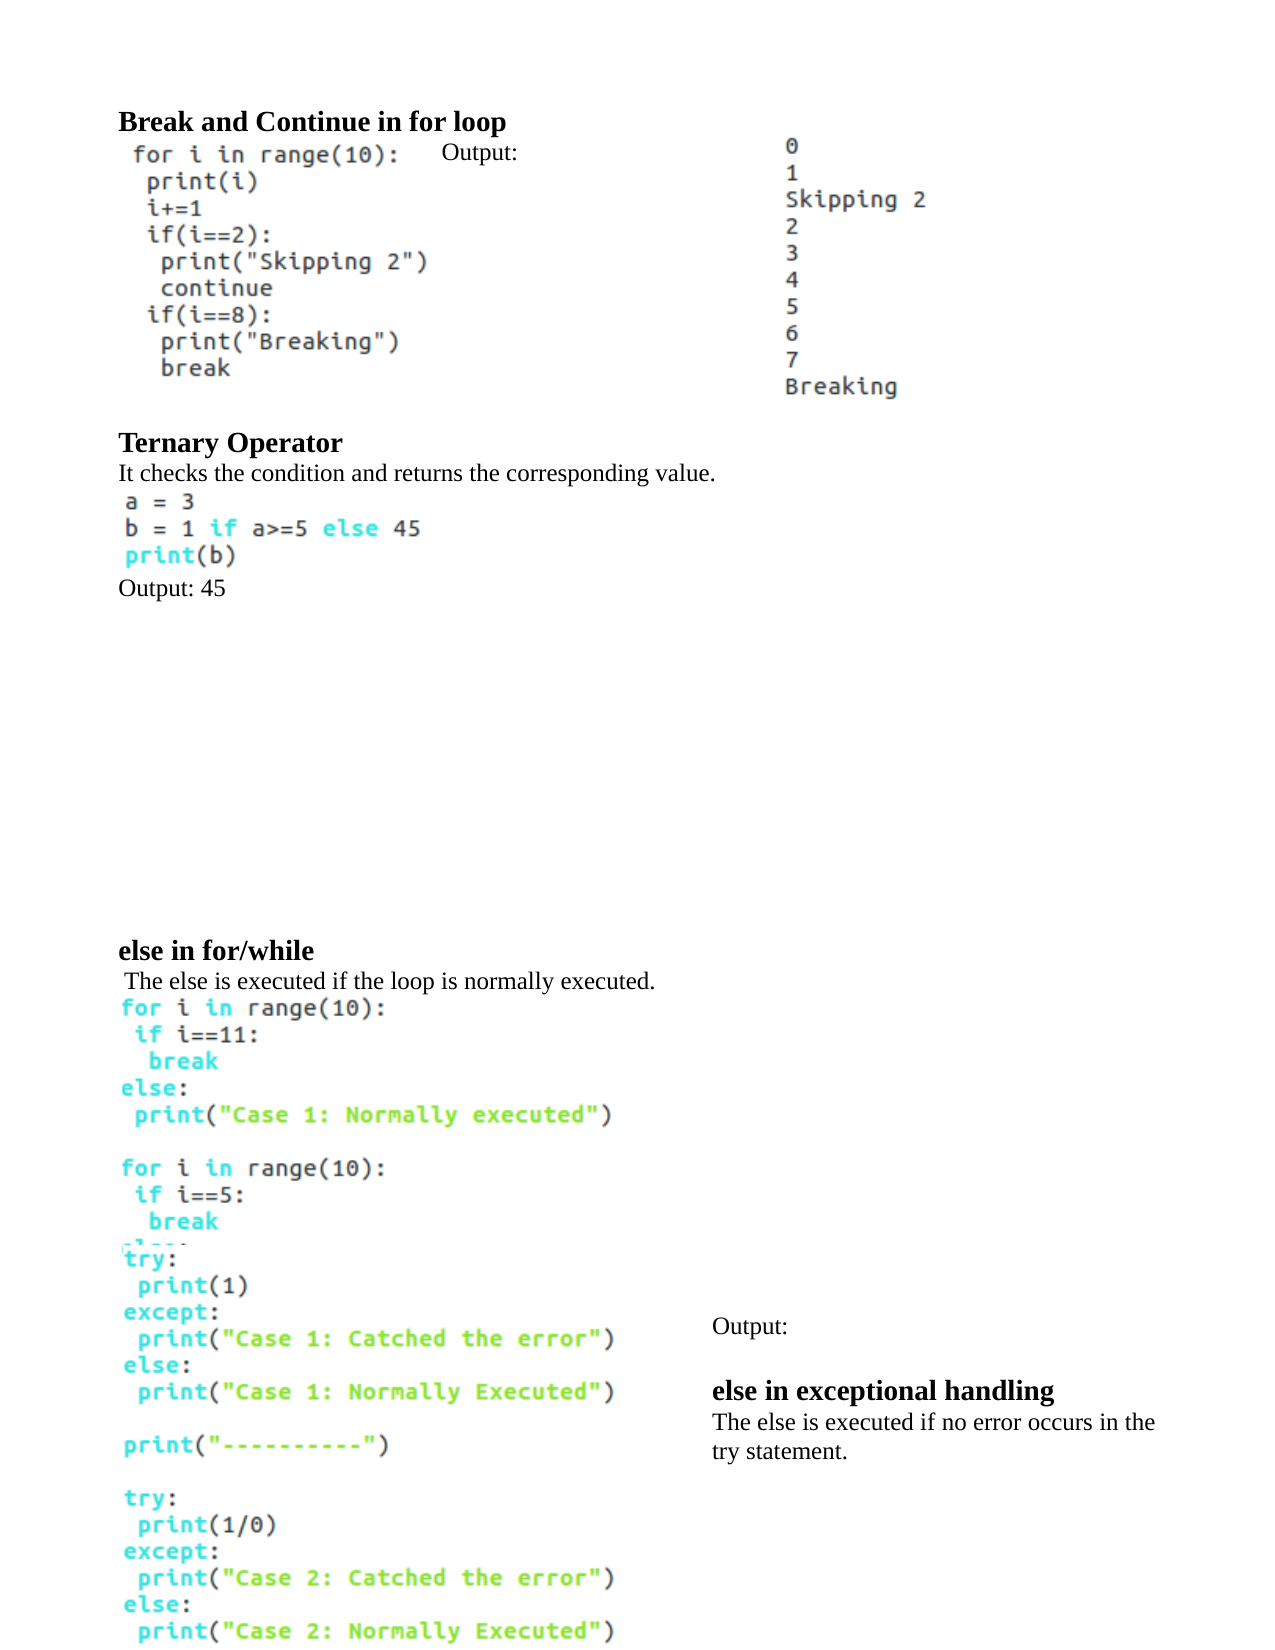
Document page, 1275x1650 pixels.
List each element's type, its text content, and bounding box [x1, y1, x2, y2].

text The else is executed if no error occurs in the try statement. [712, 1407, 1157, 1464]
text The else is executed if the loop is normally executed. [118, 966, 1157, 995]
text Output: [712, 1311, 1157, 1340]
text else in exceptional handling [712, 1373, 1157, 1407]
text Ternary Operator [118, 425, 1157, 458]
text [1008, 137, 1157, 166]
text Output: [118, 137, 784, 166]
text Break and Continue in for loop [118, 104, 1157, 137]
text else in for/while [118, 933, 1157, 966]
text Output: 45 [118, 573, 1157, 602]
text It checks the condition and returns the corresponding value. [118, 458, 1157, 487]
